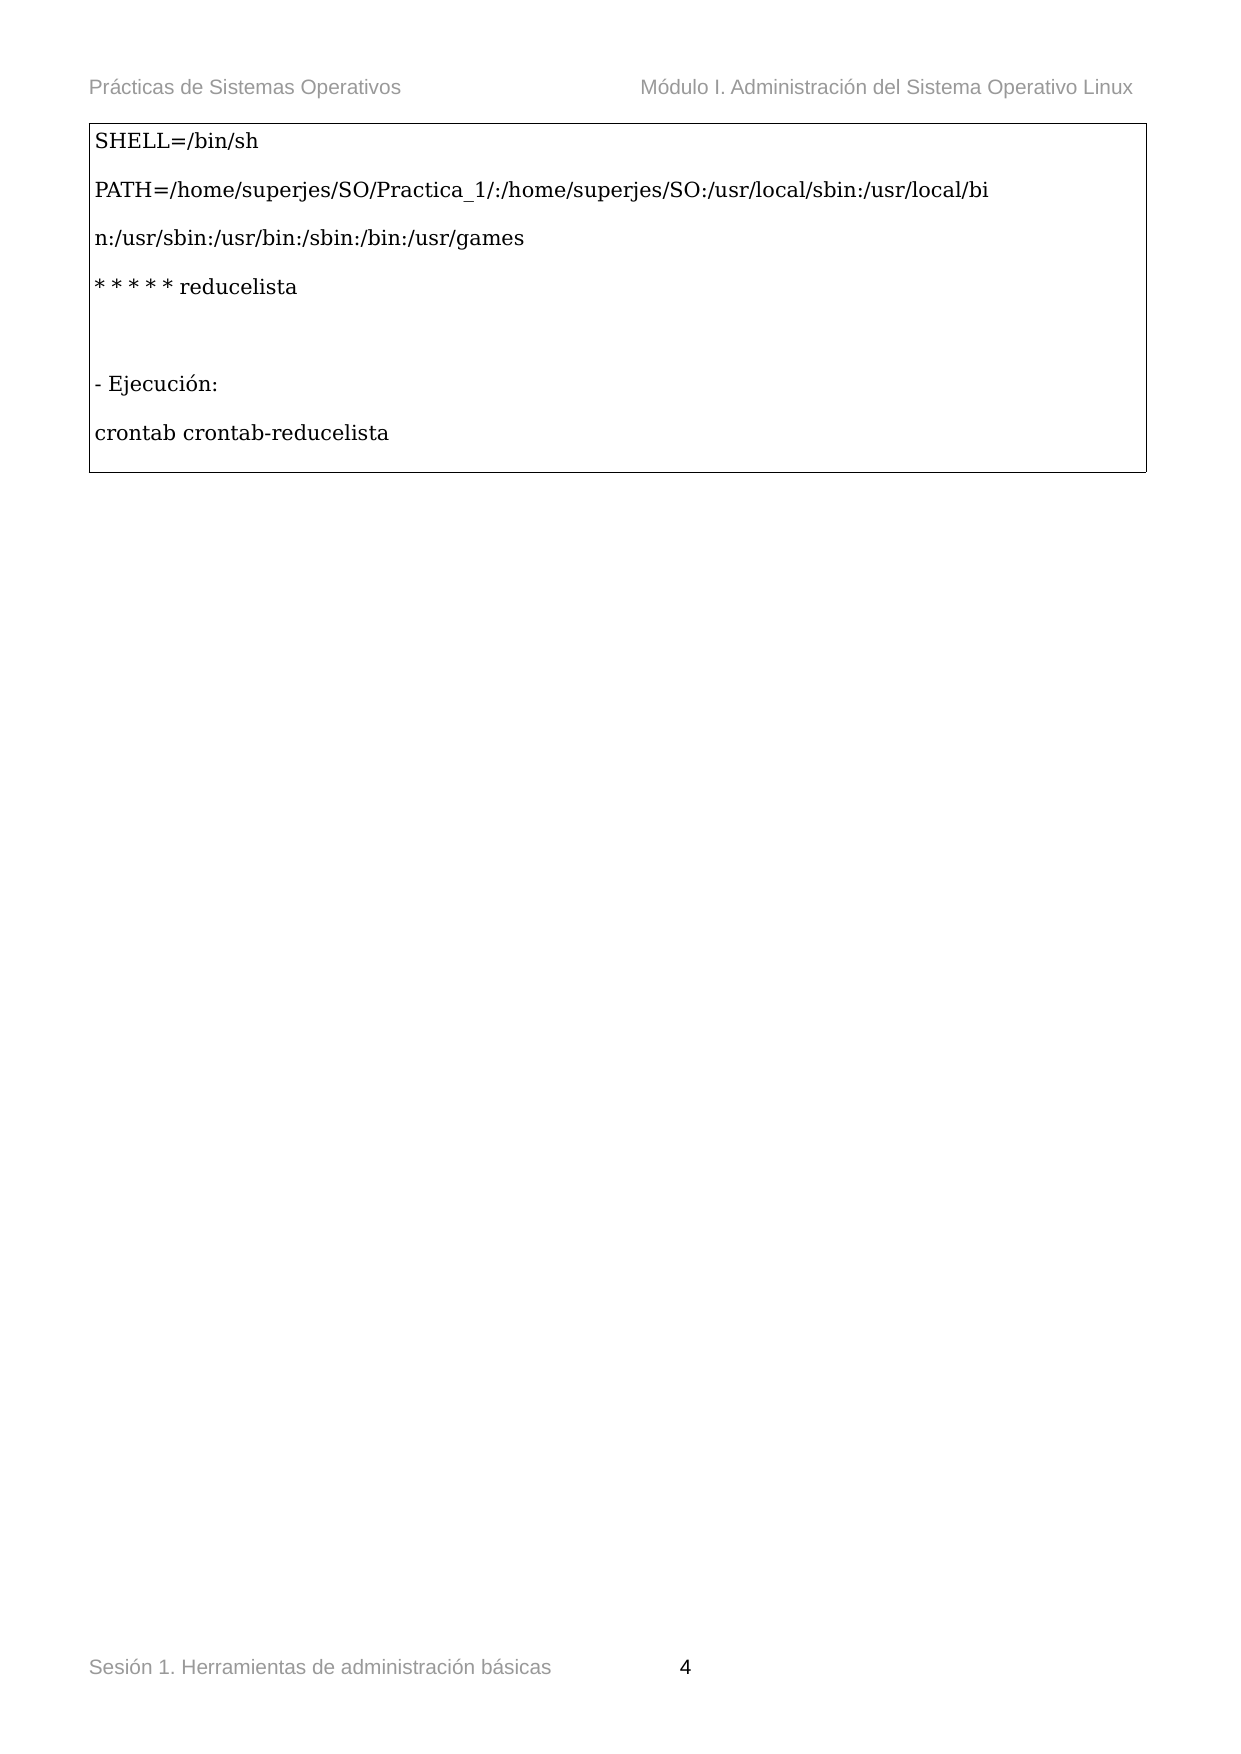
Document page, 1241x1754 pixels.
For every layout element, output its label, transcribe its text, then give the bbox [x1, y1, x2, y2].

table_header SHELL=/bin/sh PATH=/home/superjes/SO/Practica_1/:/home/superjes/SO:/usr/local/sbin:/usr/local/bi n:/usr/sbin:/usr/bin:/sbin:/bin:/usr/games * * * * * reducelista - Ejecución: crontab crontab-reducelista [90, 124, 1146, 472]
